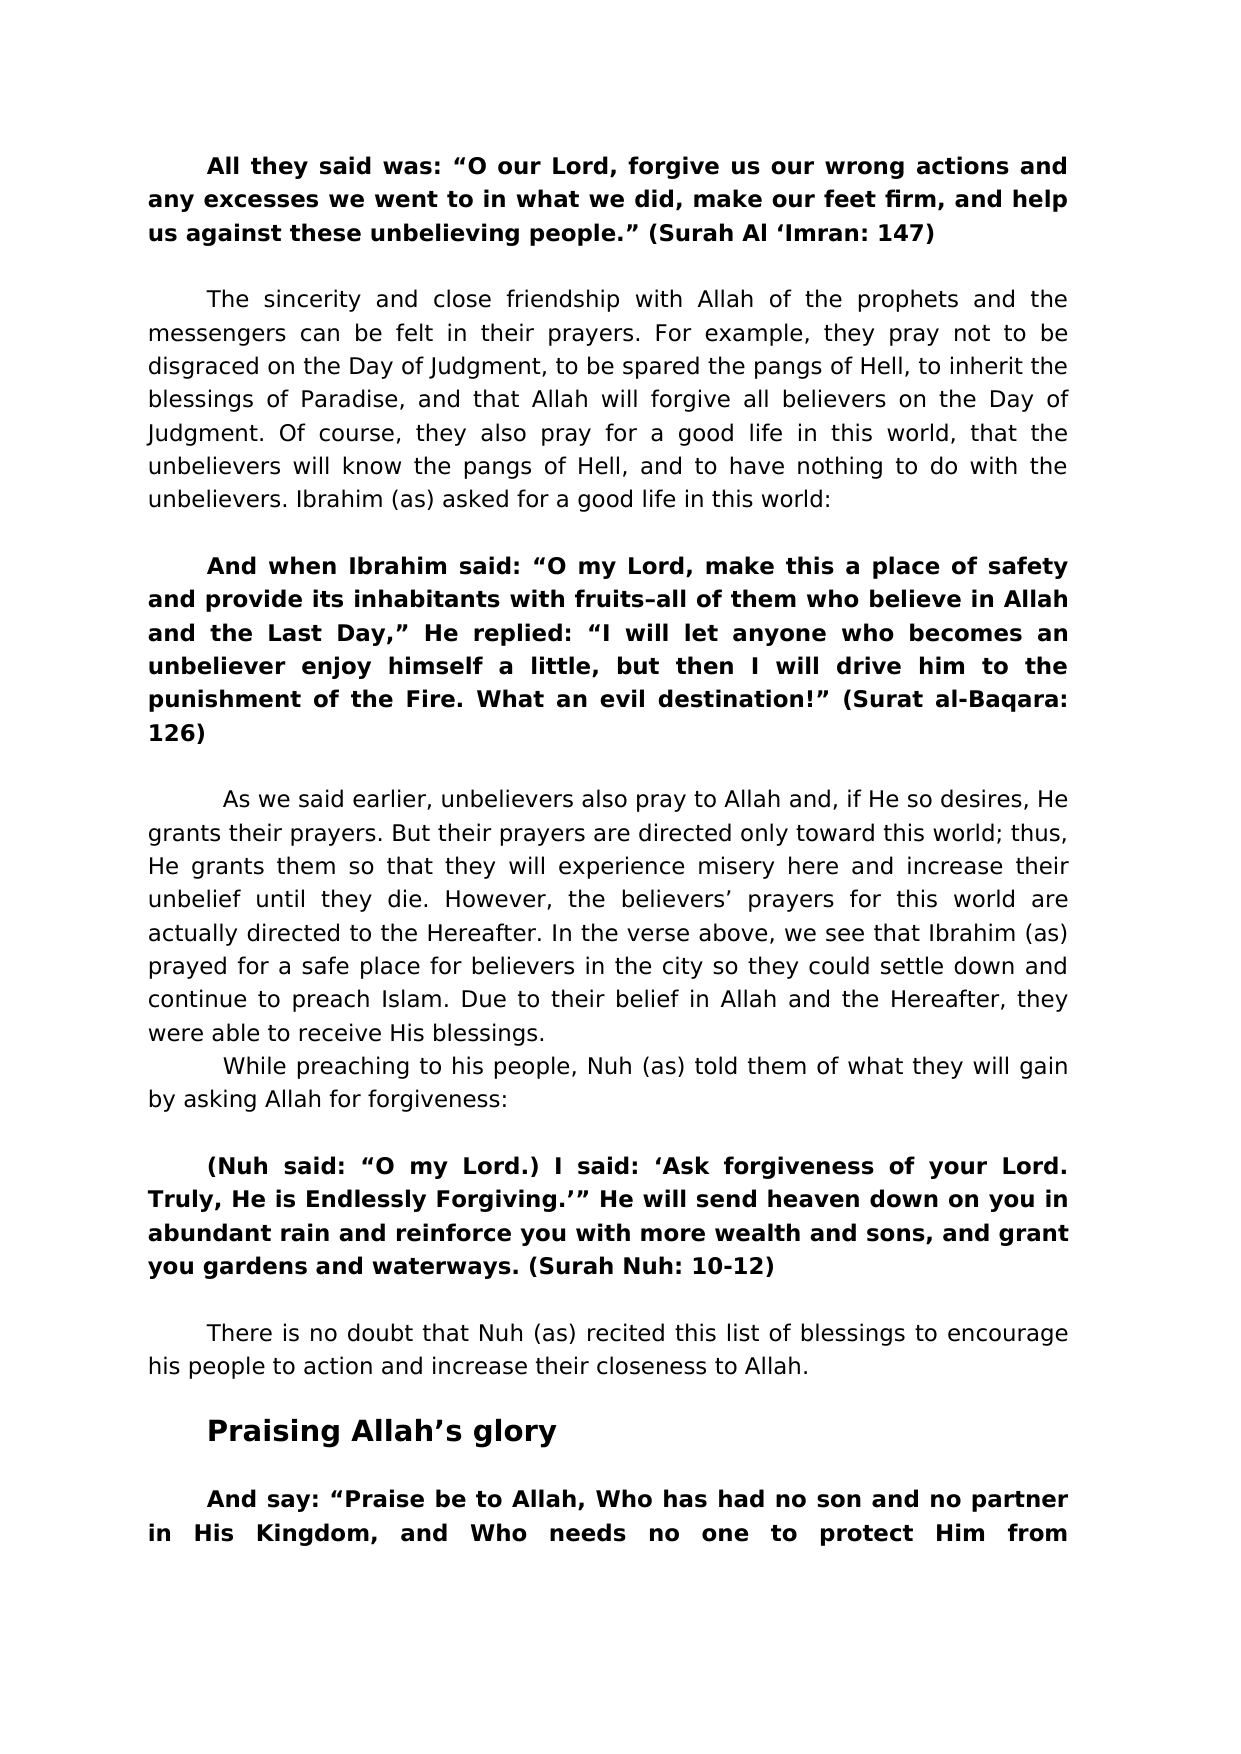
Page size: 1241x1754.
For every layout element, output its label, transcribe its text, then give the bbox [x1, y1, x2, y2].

text And say: “Praise be to Allah, Who has had no son and no partner in His Kingdom, and Who needs no one to protect Him from [148, 1481, 1070, 1548]
text And when Ibrahim said: “O my Lord, make this a place of safety and provide its inhabitants with fruits–all of them who believe in Allah and the Last Day,” He replied: “I will let anyone who becomes an unbeliever enjoy himself a little, but then I will drive him to the punishment of the Fire. What an evil destination!” (Surat al-Baqara: 126) [148, 548, 1070, 748]
text There is no doubt that Nuh (as) recited this list of blessings to encourage his people to action and increase their closeness to Allah. [148, 1314, 1070, 1381]
text As we said earlier, unbelievers also pray to Allah and, if He so desires, He grants their prayers. But their prayers are directed only toward this world; thus, He grants them so that they will experience misery here and increase their unbelief until they die. However, the believers’ prayers for this world are actually directed to the Hereafter. In the verse above, we see that Ibrahim (as) prayed for a safe place for believers in the city so they could settle down and continue to preach Islam. Due to their belief in Allah and the Hereafter, they were able to receive His blessings. [148, 781, 1070, 1048]
text The sincerity and close friendship with Allah of the prophets and the messengers can be felt in their prayers. For example, they pray not to be disgraced on the Day of Judgment, to be spared the pangs of Hell, to inherit the blessings of Paradise, and that Allah will forgive all believers on the Day of Judgment. Of course, they also pray for a good life in this world, that the unbelievers will know the pangs of Hell, and to have nothing to do with the unbelievers. Ibrahim (as) asked for a good life in this world: [148, 281, 1070, 514]
text Praising Allah’s glory [148, 1414, 1070, 1448]
text (Nuh said: “O my Lord.) I said: ‘Ask forgiveness of your Lord. Truly, He is Endlessly Forgiving.’” He will send heaven down on you in abundant rain and reinforce you with more wealth and sons, and grant you gardens and waterways. (Surah Nuh: 10-12) [148, 1148, 1070, 1281]
text All they said was: “O our Lord, forgive us our wrong actions and any excesses we went to in what we did, make our feet firm, and help us against these unbelieving people.” (Surah Al ‘Imran: 147) [148, 148, 1070, 248]
text While preaching to his people, Nuh (as) told them of what they will gain by asking Allah for forgiveness: [148, 1048, 1070, 1114]
